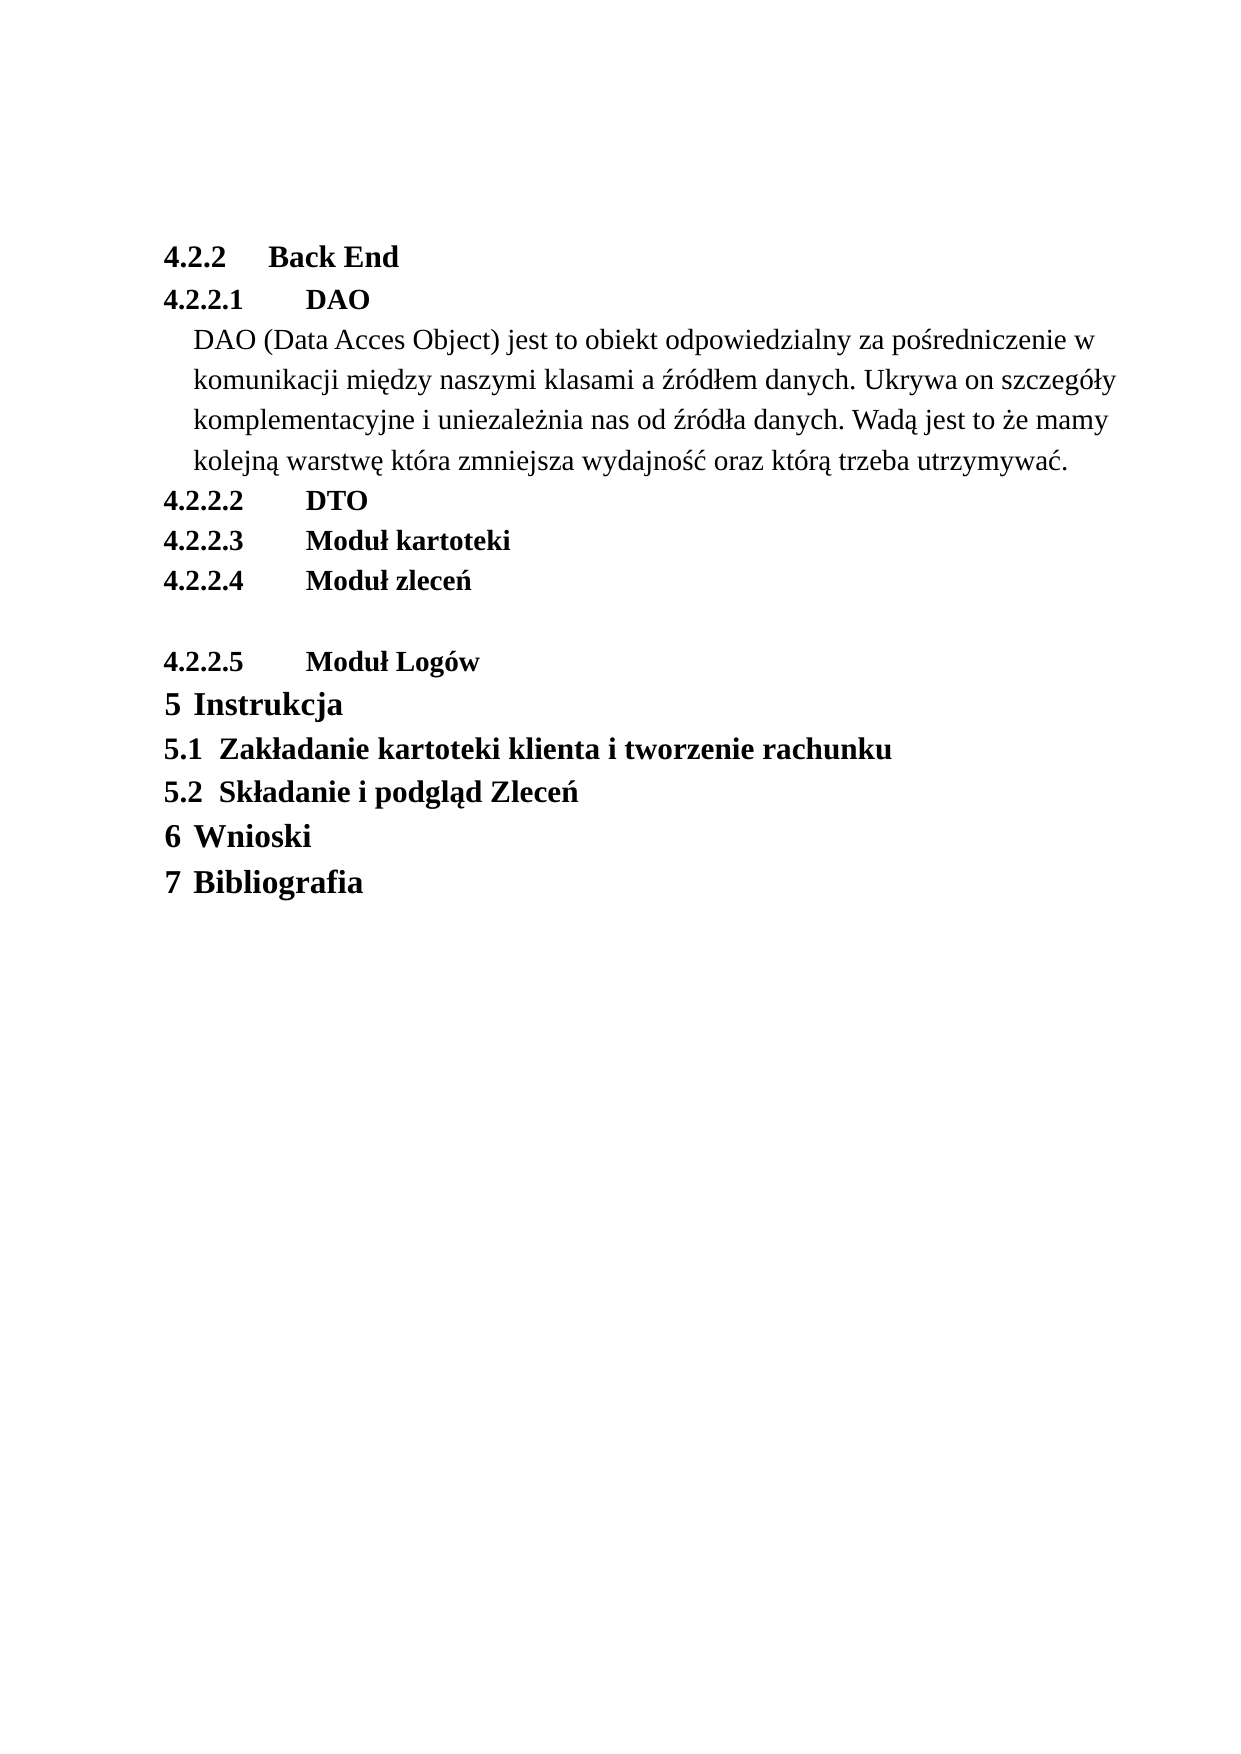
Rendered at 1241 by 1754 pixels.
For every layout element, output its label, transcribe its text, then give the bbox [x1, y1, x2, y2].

list Składanie i podgląd Zleceń [156, 773, 1122, 809]
list Moduł zleceń [156, 563, 1122, 597]
list DAO (Data Acces Object) jest to obiekt odpowiedzialny za pośredniczenie w komunikacji między naszymi klasami a źródłem danych. Ukrywa on szczegóły komplementacyjne i uniezależnia nas od źródła danych. Wadą jest to że mamy kolejną warstwę która zmniejsza wydajność oraz którą trzeba utrzymywać. [156, 322, 1122, 476]
list Wnioski [156, 816, 1122, 854]
list Moduł kartoteki [156, 523, 1122, 557]
list Instrukcja [156, 684, 1122, 722]
list Back End [156, 239, 1122, 275]
list Moduł Logów [156, 644, 1122, 677]
list DAO [156, 282, 1122, 315]
list Bibliografia [156, 862, 1122, 900]
list Zakładanie kartoteki klienta i tworzenie rachunku [156, 730, 1122, 766]
list DTO [156, 483, 1122, 516]
